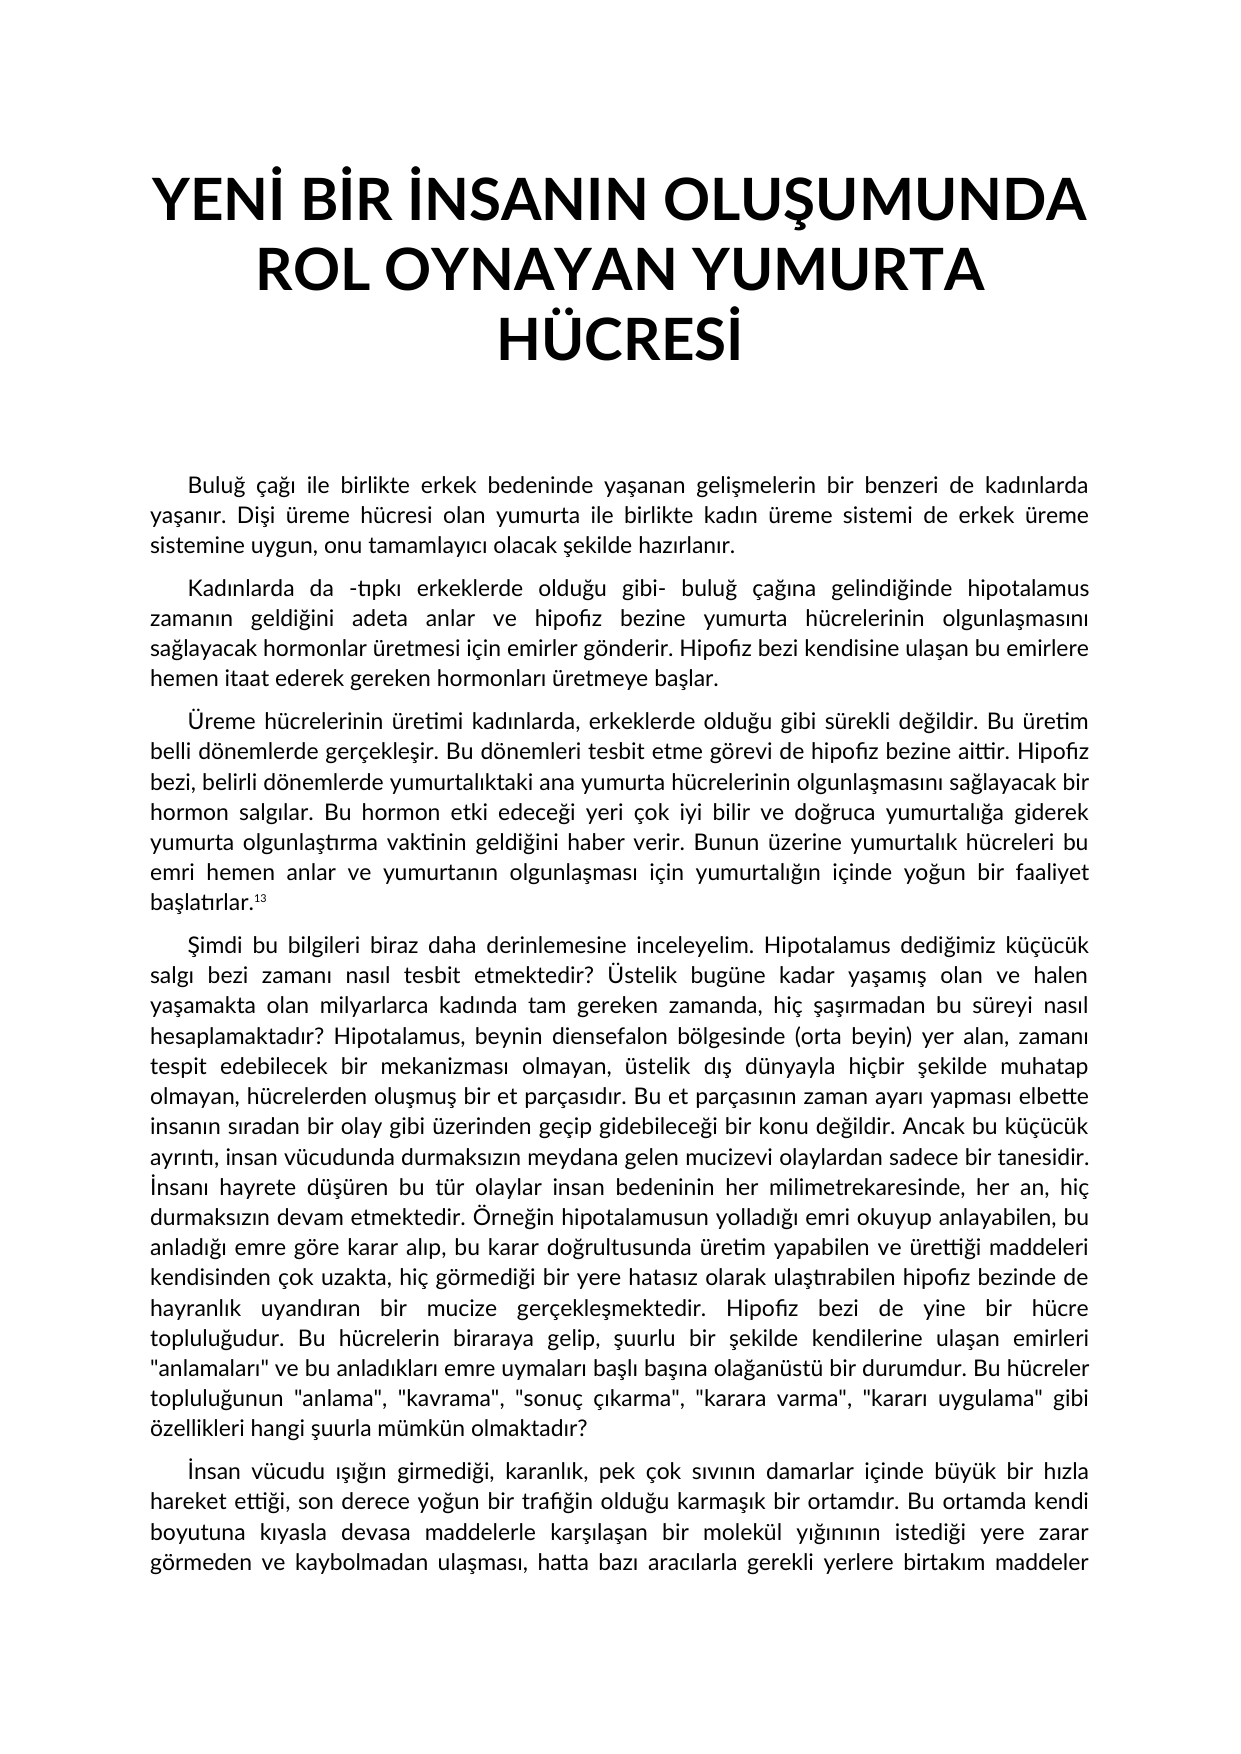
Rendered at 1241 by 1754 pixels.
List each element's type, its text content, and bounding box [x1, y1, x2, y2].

text Buluğ çağı ile birlikte erkek bedeninde yaşanan gelişmelerin bir benzeri de kadınlarda yaşanır. Dişi üreme hücresi olan yumurta ile birlikte kadın üreme sistemi de erkek üreme sistemine uygun, onu tamamlayıcı olacak şekilde hazırlanır. [150, 470, 1090, 558]
text İnsan vücudu ışığın girmediği, karanlık, pek çok sıvının damarlar içinde büyük bir hızla hareket ettiği, son derece yoğun bir trafiğin olduğu karmaşık bir ortamdır. Bu ortamda kendi boyutuna kıyasla devasa maddelerle karşılaşan bir molekül yığınının istediği yere zarar görmeden ve kaybolmadan ulaşması, hatta bazı aracılarla gerekli yerlere birtakım maddeler [150, 1457, 1090, 1575]
text Şimdi bu bilgileri biraz daha derinlemesine inceleyelim. Hipotalamus dediğimiz küçücük salgı bezi zamanı nasıl tesbit etmektedir? Üstelik bugüne kadar yaşamış olan ve halen yaşamakta olan milyarlarca kadında tam gereken zamanda, hiç şaşırmadan bu süreyi nasıl hesaplamaktadır? Hipotalamus, beynin diensefalon bölgesinde (orta beyin) yer alan, zamanı tespit edebilecek bir mekanizması olmayan, üstelik dış dünyayla hiçbir şekilde muhatap olmayan, hücrelerden oluşmuş bir et parçasıdır. Bu et parçasının zaman ayarı yapması elbette insanın sıradan bir olay gibi üzerinden geçip gidebileceği bir konu değildir. Ancak bu küçücük ayrıntı, insan vücudunda durmaksızın meydana gelen mucizevi olaylardan sadece bir tanesidir. İnsanı hayrete düşüren bu tür olaylar insan bedeninin her milimetrekaresinde, her an, hiç durmaksızın devam etmektedir. Örneğin hipotalamusun yolladığı emri okuyup anlayabilen, bu anladığı emre göre karar alıp, bu karar doğrultusunda üretim yapabilen ve ürettiği maddeleri kendisinden çok uzakta, hiç görmediği bir yere hatasız olarak ulaştırabilen hipofiz bezinde de hayranlık uyandıran bir mucize gerçekleşmektedir. Hipofiz bezi de yine bir hücre topluluğudur. Bu hücrelerin biraraya gelip, şuurlu bir şekilde kendilerine ulaşan emirleri "anlamaları" ve bu anladıkları emre uymaları başlı başına olağanüstü bir durumdur. Bu hücreler topluluğunun "anlama", "kavrama", "sonuç çıkarma", "karara varma", "kararı uygulama" gibi özellikleri hangi şuurla mümkün olmaktadır? [150, 931, 1090, 1442]
subtitle YENİ BİR İNSANIN OLUŞUMUNDA ROL OYNAYAN YUMURTA HÜCRESİ [150, 162, 1090, 372]
text Üreme hücrelerinin üretimi kadınlarda, erkeklerde olduğu gibi sürekli değildir. Bu üretim belli dönemlerde gerçekleşir. Bu dönemleri tesbit etme görevi de hipofiz bezine aittir. Hipofiz bezi, belirli dönemlerde yumurtalıktaki ana yumurta hücrelerinin olgunlaşmasını sağlayacak bir hormon salgılar. Bu hormon etki edeceği yeri çok iyi bilir ve doğruca yumurtalığa giderek yumurta olgunlaştırma vaktinin geldiğini haber verir. Bunun üzerine yumurtalık hücreleri bu emri hemen anlar ve yumurtanın olgunlaşması için yumurtalığın içinde yoğun bir faaliyet başlatırlar.13 [150, 707, 1090, 916]
text Kadınlarda da -tıpkı erkeklerde olduğu gibi- buluğ çağına gelindiğinde hipotalamus zamanın geldiğini adeta anlar ve hipofiz bezine yumurta hücrelerinin olgunlaşmasını sağlayacak hormonlar üretmesi için emirler gönderir. Hipofiz bezi kendisine ulaşan bu emirlere hemen itaat ederek gereken hormonları üretmeye başlar. [150, 573, 1090, 692]
